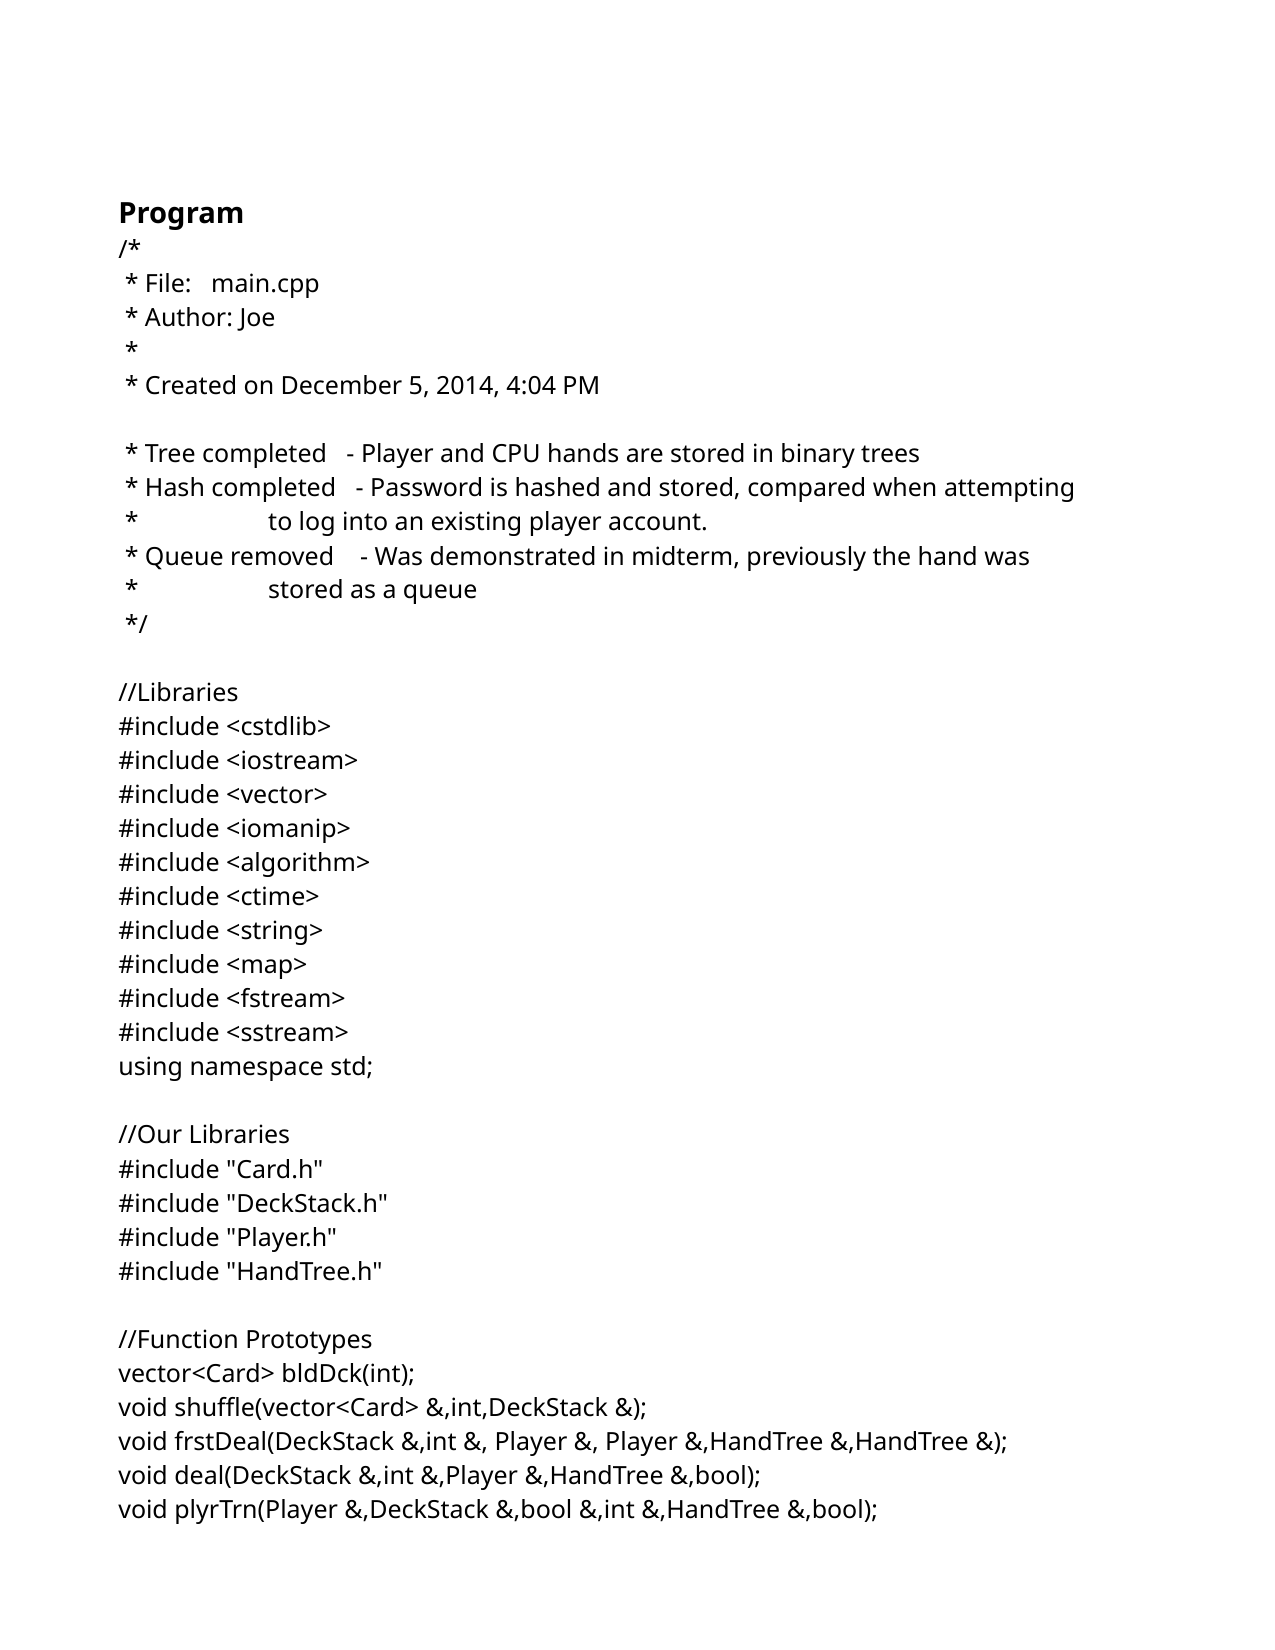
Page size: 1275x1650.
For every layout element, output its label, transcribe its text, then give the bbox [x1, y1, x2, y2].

text vector<Card> bldDck(int); [118, 1356, 1157, 1390]
text #include <algorithm> [118, 845, 1157, 879]
text Program [118, 192, 1157, 232]
text #include <iostream> [118, 742, 1157, 777]
text * Created on December 5, 2014, 4:04 PM [118, 368, 1157, 402]
text #include <sstream> [118, 1015, 1157, 1049]
text * File: main.cpp [118, 266, 1157, 300]
text void frstDeal(DeckStack &,int &, Player &, Player &,HandTree &,HandTree &); [118, 1424, 1157, 1458]
text #include "Card.h" [118, 1151, 1157, 1185]
text * Tree completed - Player and CPU hands are stored in binary trees [118, 436, 1157, 470]
text #include <vector> [118, 777, 1157, 811]
text void deal(DeckStack &,int &,Player &,HandTree &,bool); [118, 1458, 1157, 1492]
text #include <string> [118, 913, 1157, 947]
text * [118, 334, 1157, 368]
text /* [118, 232, 1157, 266]
text #include <iomanip> [118, 811, 1157, 845]
text */ [118, 606, 1157, 640]
text //Function Prototypes [118, 1322, 1157, 1356]
text * Author: Joe [118, 300, 1157, 334]
text * Hash completed - Password is hashed and stored, compared when attempting [118, 470, 1157, 504]
text #include <cstdlib> [118, 708, 1157, 742]
text #include <fstream> [118, 981, 1157, 1015]
text void plyrTrn(Player &,DeckStack &,bool &,int &,HandTree &,bool); [118, 1492, 1157, 1526]
text #include "HandTree.h" [118, 1253, 1157, 1287]
text //Our Libraries [118, 1117, 1157, 1151]
text #include <ctime> [118, 879, 1157, 913]
text void shuffle(vector<Card> &,int,DeckStack &); [118, 1390, 1157, 1424]
text using namespace std; [118, 1049, 1157, 1083]
text #include "Player.h" [118, 1219, 1157, 1253]
text //Libraries [118, 674, 1157, 708]
text * to log into an existing player account. [118, 504, 1157, 538]
text * stored as a queue [118, 572, 1157, 606]
text #include "DeckStack.h" [118, 1185, 1157, 1219]
text * Queue removed - Was demonstrated in midterm, previously the hand was [118, 538, 1157, 572]
text #include <map> [118, 947, 1157, 981]
